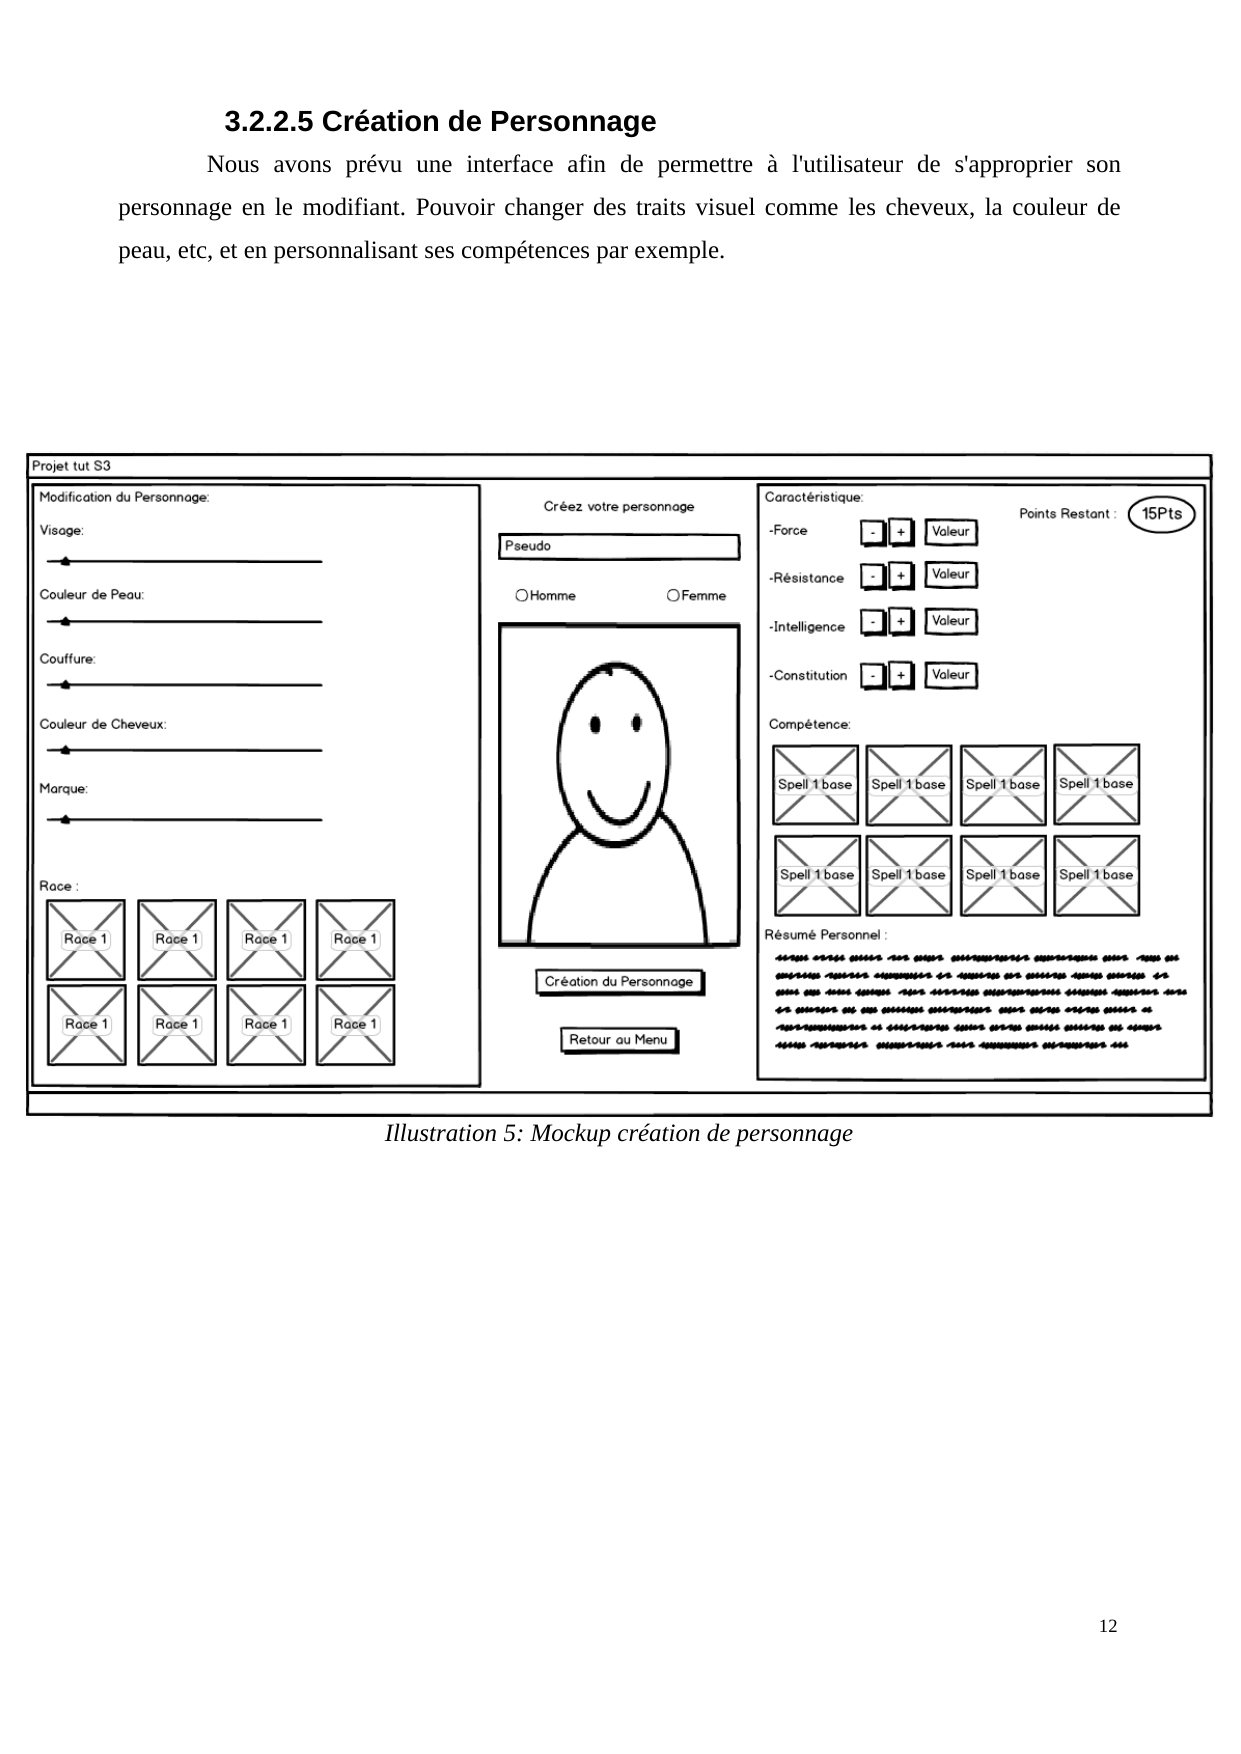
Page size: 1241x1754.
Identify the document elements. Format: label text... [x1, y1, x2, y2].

text Illustration 5: Mockup création de personnage [26, 1118, 1214, 1146]
subtitle Création de Personnage [224, 104, 1122, 137]
picture [25, 451, 1215, 1118]
text Nous avons prévu une interface afin de permettre à l'utilisateur de s'approprier son personnage en le modifiant. Pouvoir changer des traits visuel comme les cheveux, la couleur de peau, etc, et en personnalisant ses compétences par exemple. [118, 149, 1122, 264]
